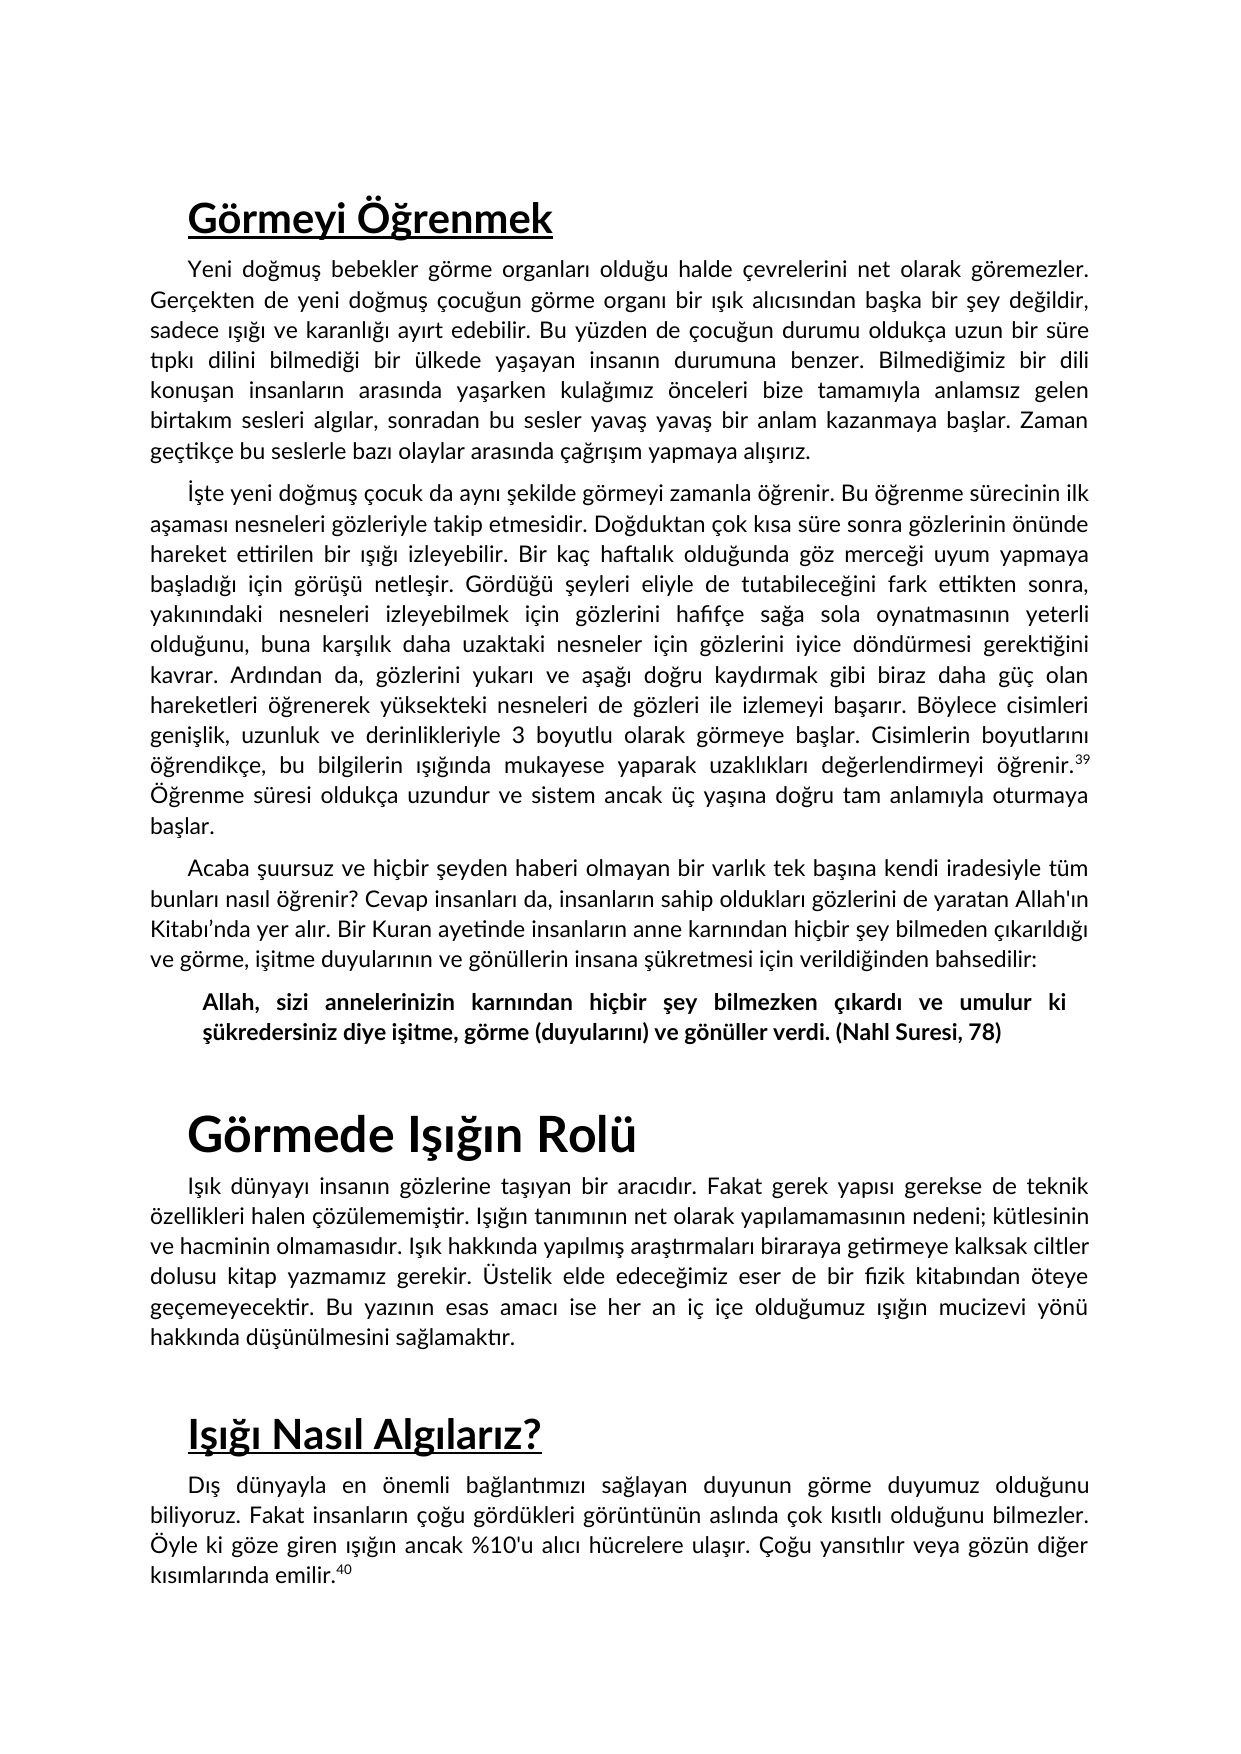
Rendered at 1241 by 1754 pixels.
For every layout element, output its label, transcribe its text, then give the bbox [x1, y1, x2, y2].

text Acaba şuursuz ve hiçbir şeyden haberi olmayan bir varlık tek başına kendi iradesiyle tüm bunları nasıl öğrenir? Cevap insanları da, insanların sahip oldukları gözlerini de yaratan Allah'ın Kitabı’nda yer alır. Bir Kuran ayetinde insanların anne karnından hiçbir şey bilmeden çıkarıldığı ve görme, işitme duyularının ve gönüllerin insana şükretmesi için verildiğinden bahsedilir: [150, 854, 1090, 972]
text Allah, sizi annelerinizin karnından hiçbir şey bilmezken çıkardı ve umulur ki şükredersiniz diye işitme, görme (duyularını) ve gönüller verdi. (Nahl Suresi, 78) [202, 987, 1068, 1045]
text Işık dünyayı insanın gözlerine taşıyan bir aracıdır. Fakat gerek yapısı gerekse de teknik özellikleri halen çözülememiştir. Işığın tanımının net olarak yapılamamasının nedeni; kütlesinin ve hacminin olmamasıdır. Işık hakkında yapılmış araştırmaları biraraya getirmeye kalksak ciltler dolusu kitap yazmamız gerekir. Üstelik elde edeceğimiz eser de bir fizik kitabından öteye geçemeyecektir. Bu yazının esas amacı ise her an iç içe olduğumuz ışığın mucizevi yönü hakkında düşünülmesini sağlamaktır. [150, 1171, 1090, 1350]
text Yeni doğmuş bebekler görme organları olduğu halde çevrelerini net olarak göremezler. Gerçekten de yeni doğmuş çocuğun görme organı bir ışık alıcısından başka bir şey değildir, sadece ışığı ve karanlığı ayırt edebilir. Bu yüzden de çocuğun durumu oldukça uzun bir süre tıpkı dilini bilmediği bir ülkede yaşayan insanın durumuna benzer. Bilmediğimiz bir dili konuşan insanların arasında yaşarken kulağımız önceleri bize tamamıyla anlamsız gelen birtakım sesleri algılar, sonradan bu sesler yavaş yavaş bir anlam kazanmaya başlar. Zaman geçtikçe bu seslerle bazı olaylar arasında çağrışım yapmaya alışırız. [150, 255, 1090, 464]
subtitle Görmede Işığın Rolü [187, 1103, 1090, 1163]
text İşte yeni doğmuş çocuk da aynı şekilde görmeyi zamanla öğrenir. Bu öğrenme sürecinin ilk aşaması nesneleri gözleriyle takip etmesidir. Doğduktan çok kısa süre sonra gözlerinin önünde hareket ettirilen bir ışığı izleyebilir. Bir kaç haftalık olduğunda göz merceği uyum yapmaya başladığı için görüşü netleşir. Gördüğü şeyleri eliyle de tutabileceğini fark ettikten sonra, yakınındaki nesneleri izleyebilmek için gözlerini hafifçe sağa sola oynatmasının yeterli olduğunu, buna karşılık daha uzaktaki nesneler için gözlerini iyice döndürmesi gerektiğini kavrar. Ardından da, gözlerini yukarı ve aşağı doğru kaydırmak gibi biraz daha güç olan hareketleri öğrenerek yüksekteki nesneleri de gözleri ile izlemeyi başarır. Böylece cisimleri genişlik, uzunluk ve derinlikleriyle 3 boyutlu olarak görmeye başlar. Cisimlerin boyutlarını öğrendikçe, bu bilgilerin ışığında mukayese yaparak uzaklıkları değerlendirmeyi öğrenir.39 Öğrenme süresi oldukça uzundur ve sistem ancak üç yaşına doğru tam anlamıyla oturmaya başlar. [150, 479, 1090, 839]
text Dış dünyayla en önemli bağlantımızı sağlayan duyunun görme duyumuz olduğunu biliyoruz. Fakat insanların çoğu gördükleri görüntünün aslında çok kısıtlı olduğunu bilmezler. Öyle ki göze giren ışığın ancak %10'u alıcı hücrelere ulaşır. Çoğu yansıtılır veya gözün diğer kısımlarında emilir.40 [150, 1470, 1090, 1588]
subtitle Işığı Nasıl Algılarız? [187, 1408, 1090, 1458]
subtitle Görmeyi Öğrenmek [187, 193, 1090, 243]
